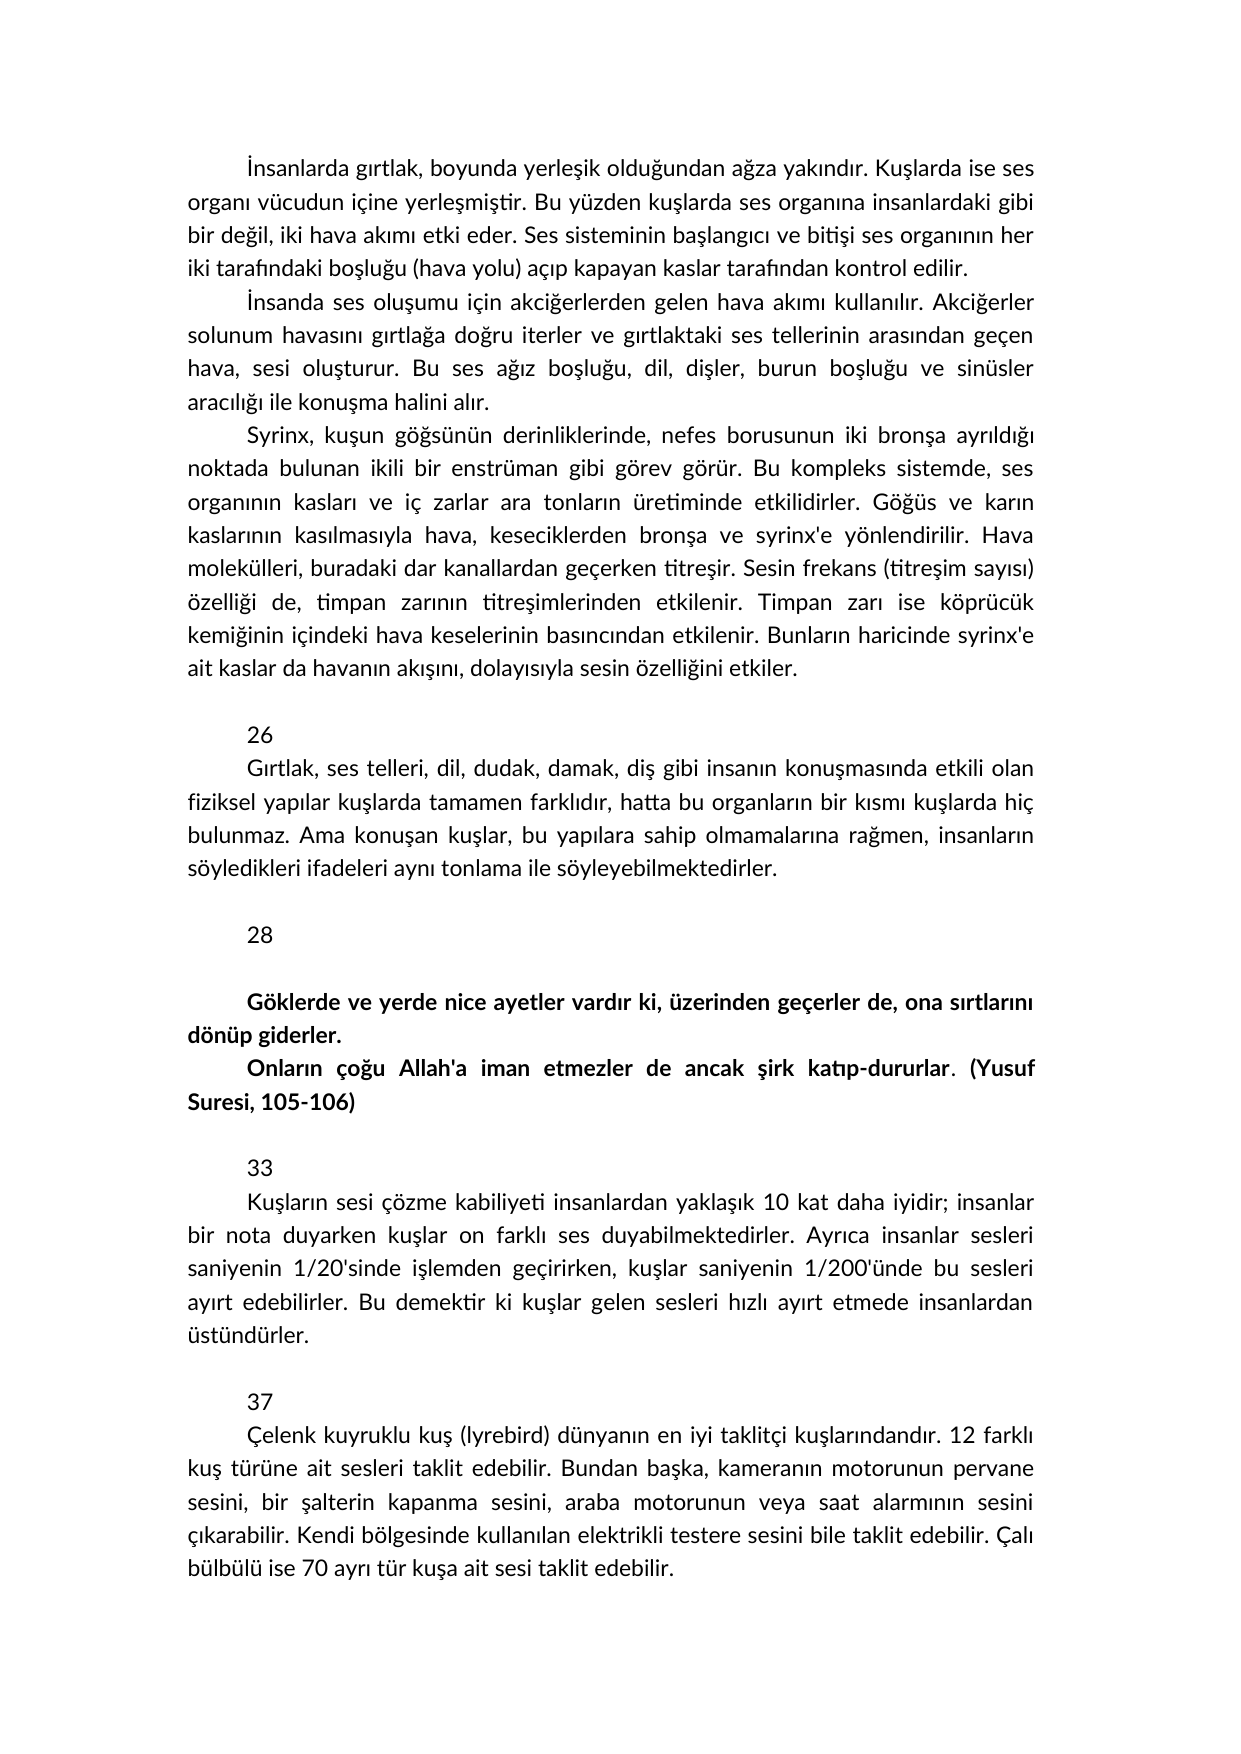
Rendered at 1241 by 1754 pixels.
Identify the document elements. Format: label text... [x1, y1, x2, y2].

text 26 [187, 717, 1035, 750]
text Kuşların sesi çözme kabiliyeti insanlardan yaklaşık 10 kat daha iyidir; insanlar bir nota duyarken kuşlar on farklı ses duyabilmektedirler. Ayrıca insanlar sesleri saniyenin 1/20'sinde işlemden geçirirken, kuşlar saniyenin 1/200'ünde bu sesleri ayırt edebilirler. Bu demektir ki kuşlar gelen sesleri hızlı ayırt etmede insanlardan üstündürler. [187, 1183, 1035, 1350]
text 33 [187, 1150, 1035, 1183]
text Gırtlak, ses telleri, dil, dudak, damak, diş gibi insanın konuşmasında etkili olan fiziksel yapılar kuşlarda tamamen farklıdır, hatta bu organların bir kısmı kuşlarda hiç bulunmaz. Ama konuşan kuşlar, bu yapılara sahip olmamalarına rağmen, insanların söyledikleri ifadeleri aynı tonlama ile söyleyebilmektedirler. [187, 750, 1035, 883]
text 37 [187, 1383, 1035, 1417]
text Syrinx, kuşun göğsünün derinliklerinde, nefes borusunun iki bronşa ayrıldığı noktada bulunan ikili bir enstrüman gibi görev görür. Bu kompleks sistemde, ses organının kasları ve iç zarlar ara tonların üretiminde etkilidirler. Göğüs ve karın kaslarının kasılmasıyla hava, keseciklerden bronşa ve syrinx'e yönlendirilir. Hava molekülleri, buradaki dar kanallardan geçerken titreşir. Sesin frekans (titreşim sayısı) özelliği de, timpan zarının titreşimlerinden etkilenir. Timpan zarı ise köprücük kemiğinin içindeki hava keselerinin basıncından etkilenir. Bunların haricinde syrinx'e ait kaslar da havanın akışını, dolayısıyla sesin özelliğini etkiler. [187, 417, 1035, 683]
text Onların çoğu Allah'a iman etmezler de ancak şirk katıp-dururlar. (Yusuf Suresi, 105-106) [187, 1050, 1035, 1117]
text Göklerde ve yerde nice ayetler vardır ki, üzerinden geçerler de, ona sırtlarını dönüp giderler. [187, 983, 1035, 1050]
text Çelenk kuyruklu kuş (lyrebird) dünyanın en iyi taklitçi kuşlarındandır. 12 farklı kuş türüne ait sesleri taklit edebilir. Bundan başka, kameranın motorunun pervane sesini, bir şalterin kapanma sesini, araba motorunun veya saat alarmının sesini çıkarabilir. Kendi bölgesinde kullanılan elektrikli testere sesini bile taklit edebilir. Çalı bülbülü ise 70 ayrı tür kuşa ait sesi taklit edebilir. [187, 1417, 1035, 1583]
text İnsanda ses oluşumu için akciğerlerden gelen hava akımı kullanılır. Akciğerler solunum havasını gırtlağa doğru iterler ve gırtlaktaki ses tellerinin arasından geçen hava, sesi oluşturur. Bu ses ağız boşluğu, dil, dişler, burun boşluğu ve sinüsler aracılığı ile konuşma halini alır. [187, 283, 1035, 417]
text İnsanlarda gırtlak, boyunda yerleşik olduğundan ağza yakındır. Kuşlarda ise ses organı vücudun içine yerleşmiştir. Bu yüzden kuşlarda ses organına insanlardaki gibi bir değil, iki hava akımı etki eder. Ses sisteminin başlangıcı ve bitişi ses organının her iki tarafındaki boşluğu (hava yolu) açıp kapayan kaslar tarafından kontrol edilir. [187, 150, 1035, 283]
text 28 [187, 917, 1035, 950]
